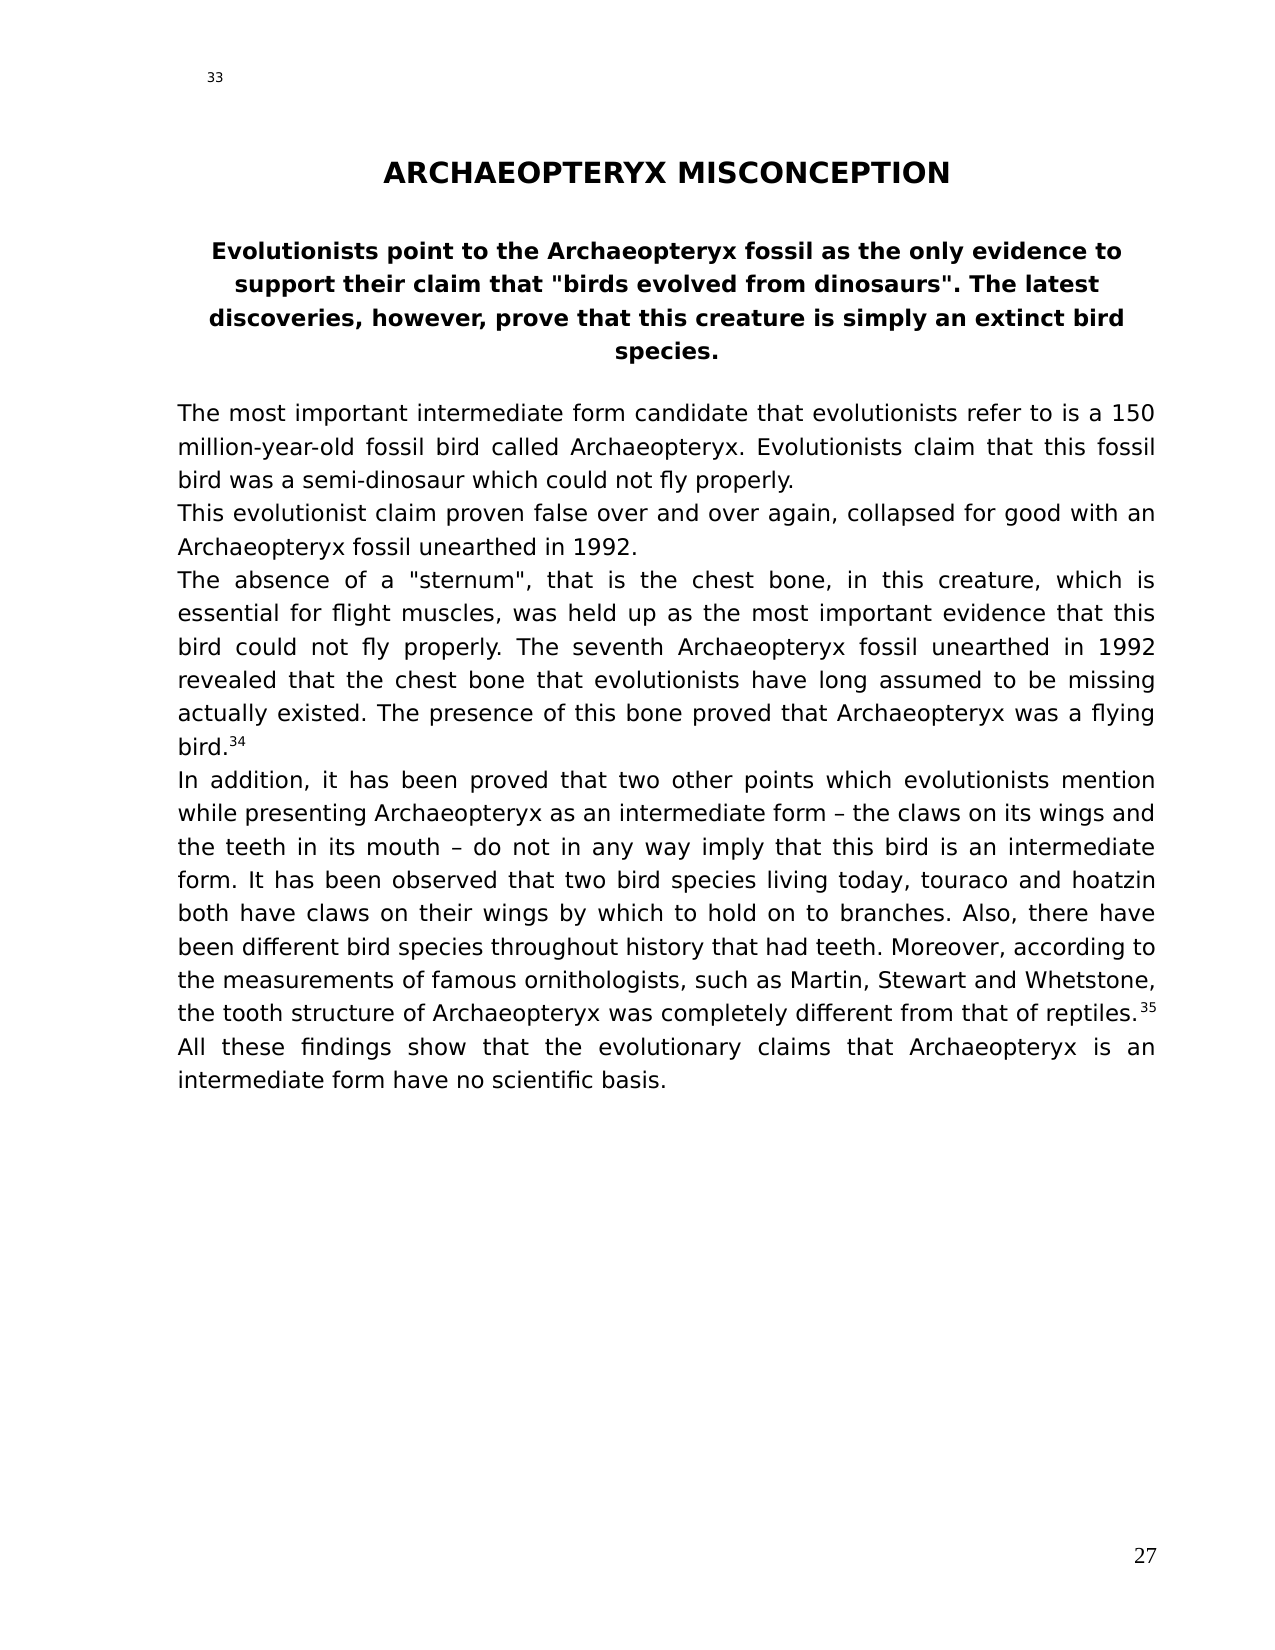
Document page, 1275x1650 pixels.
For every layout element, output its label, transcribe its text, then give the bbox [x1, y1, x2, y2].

text The most important intermediate form candidate that evolutionists refer to is a 150 million-year-old fossil bird called Archaeopteryx. Evolutionists claim that this fossil bird was a semi-dinosaur which could not fly properly. [177, 395, 1157, 495]
text This evolutionist claim proven false over and over again, collapsed for good with an Archaeopteryx fossil unearthed in 1992. [177, 495, 1157, 562]
text The absence of a "sternum", that is the chest bone, in this creature, which is essential for flight muscles, was held up as the most important evidence that this bird could not fly properly. The seventh Archaeopteryx fossil unearthed in 1992 revealed that the chest bone that evolutionists have long assumed to be missing actually existed. The presence of this bone proved that Archaeopteryx was a flying bird.34 [177, 562, 1157, 762]
text In addition, it has been proved that two other points which evolutionists mention while presenting Archaeopteryx as an intermediate form – the claws on its wings and the teeth in its mouth – do not in any way imply that this bird is an intermediate form. It has been observed that two bird species living today, touraco and hoatzin both have claws on their wings by which to hold on to branches. Also, there have been different bird species throughout history that had teeth. Moreover, according to the measurements of famous ornithologists, such as Martin, Stewart and Whetstone, the tooth structure of Archaeopteryx was completely different from that of reptiles.35 All these findings show that the evolutionary claims that Archaeopteryx is an intermediate form have no scientific basis. [177, 762, 1157, 1095]
text 33 [207, 65, 1127, 98]
text Evolutionists point to the Archaeopteryx fossil as the only evidence to support their claim that "birds evolved from dinosaurs". The latest discoveries, however, prove that this creature is simply an extinct bird species. [177, 233, 1157, 366]
subtitle ARCHAEOPTERYX MISCONCEPTION [177, 157, 1157, 191]
